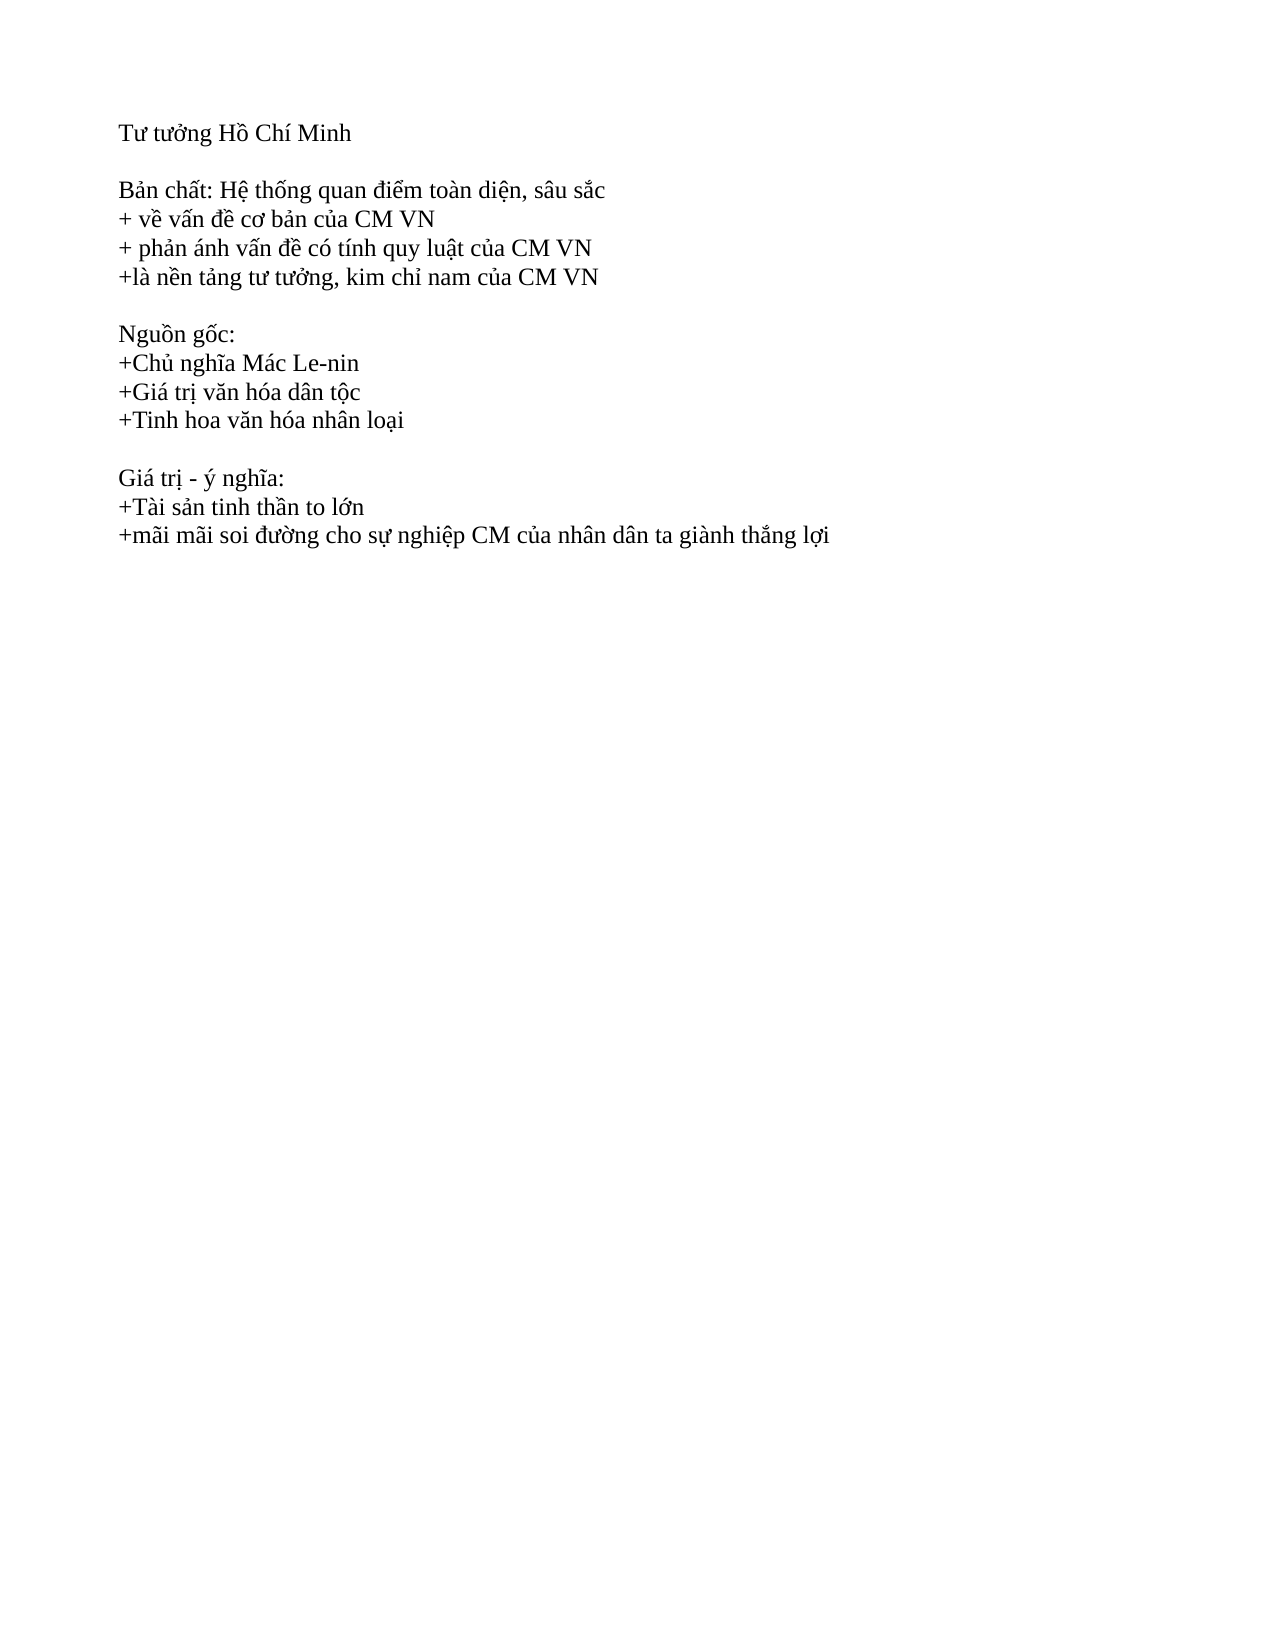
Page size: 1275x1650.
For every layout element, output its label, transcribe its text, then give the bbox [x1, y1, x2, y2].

text Giá trị - ý nghĩa: [118, 463, 1157, 492]
text +Chủ nghĩa Mác Le-nin +Giá trị văn hóa dân tộc [118, 348, 1157, 406]
text + về vấn đề cơ bản của CM VN [118, 204, 1157, 233]
text +Tinh hoa văn hóa nhân loại [118, 406, 1157, 434]
text Bản chất: Hệ thống quan điểm toàn diện, sâu sắc [118, 176, 1157, 204]
text + phản ánh vấn đề có tính quy luật của CM VN [118, 233, 1157, 262]
text +Tài sản tinh thần to lớn [118, 492, 1157, 521]
text Tư tưởng Hồ Chí Minh [118, 118, 1157, 147]
text +mãi mãi soi đường cho sự nghiệp CM của nhân dân ta giành thắng lợi [118, 521, 1157, 549]
text +là nền tảng tư tưởng, kim chỉ nam của CM VN [118, 262, 1157, 291]
text Nguồn gốc: [118, 319, 1157, 348]
